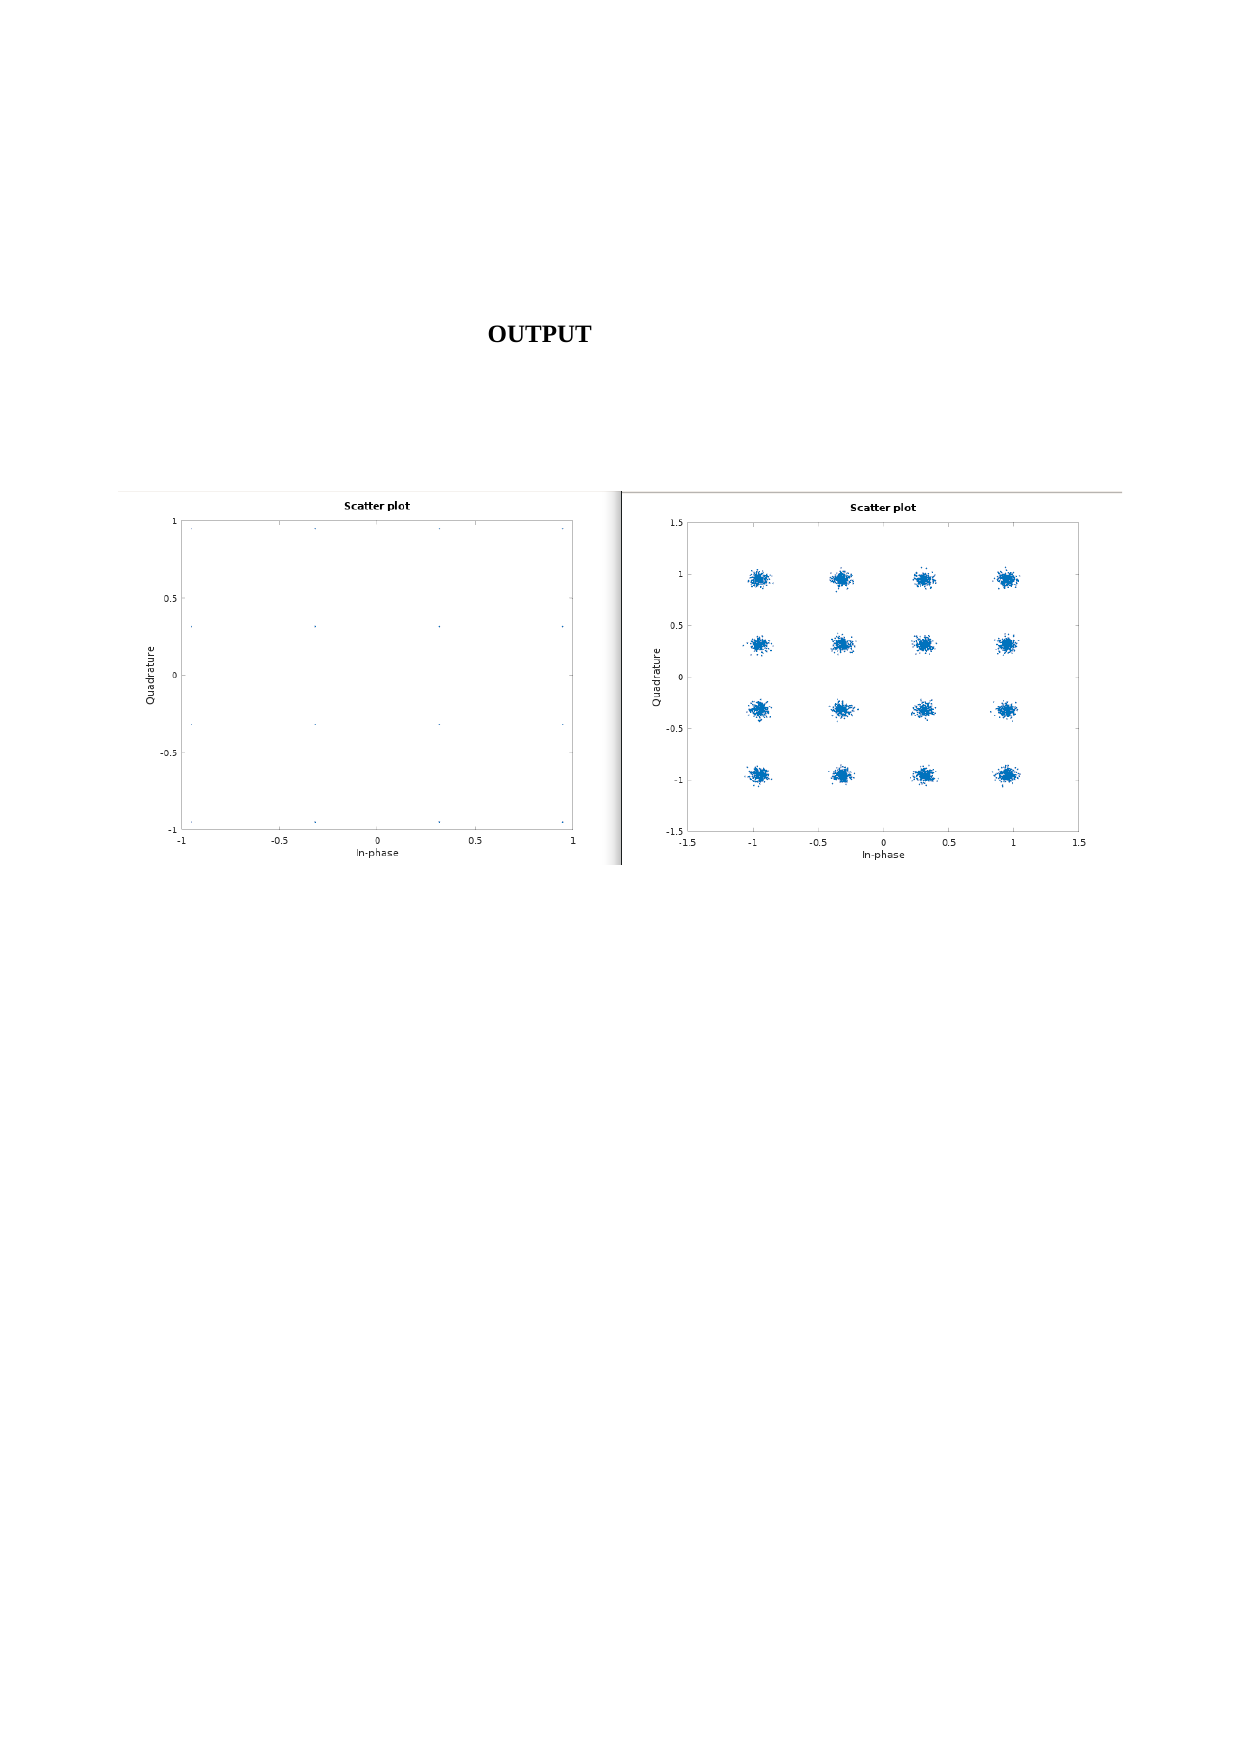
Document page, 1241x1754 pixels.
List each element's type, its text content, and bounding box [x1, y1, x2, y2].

picture [118, 491, 1123, 865]
text OUTPUT [118, 319, 1122, 348]
